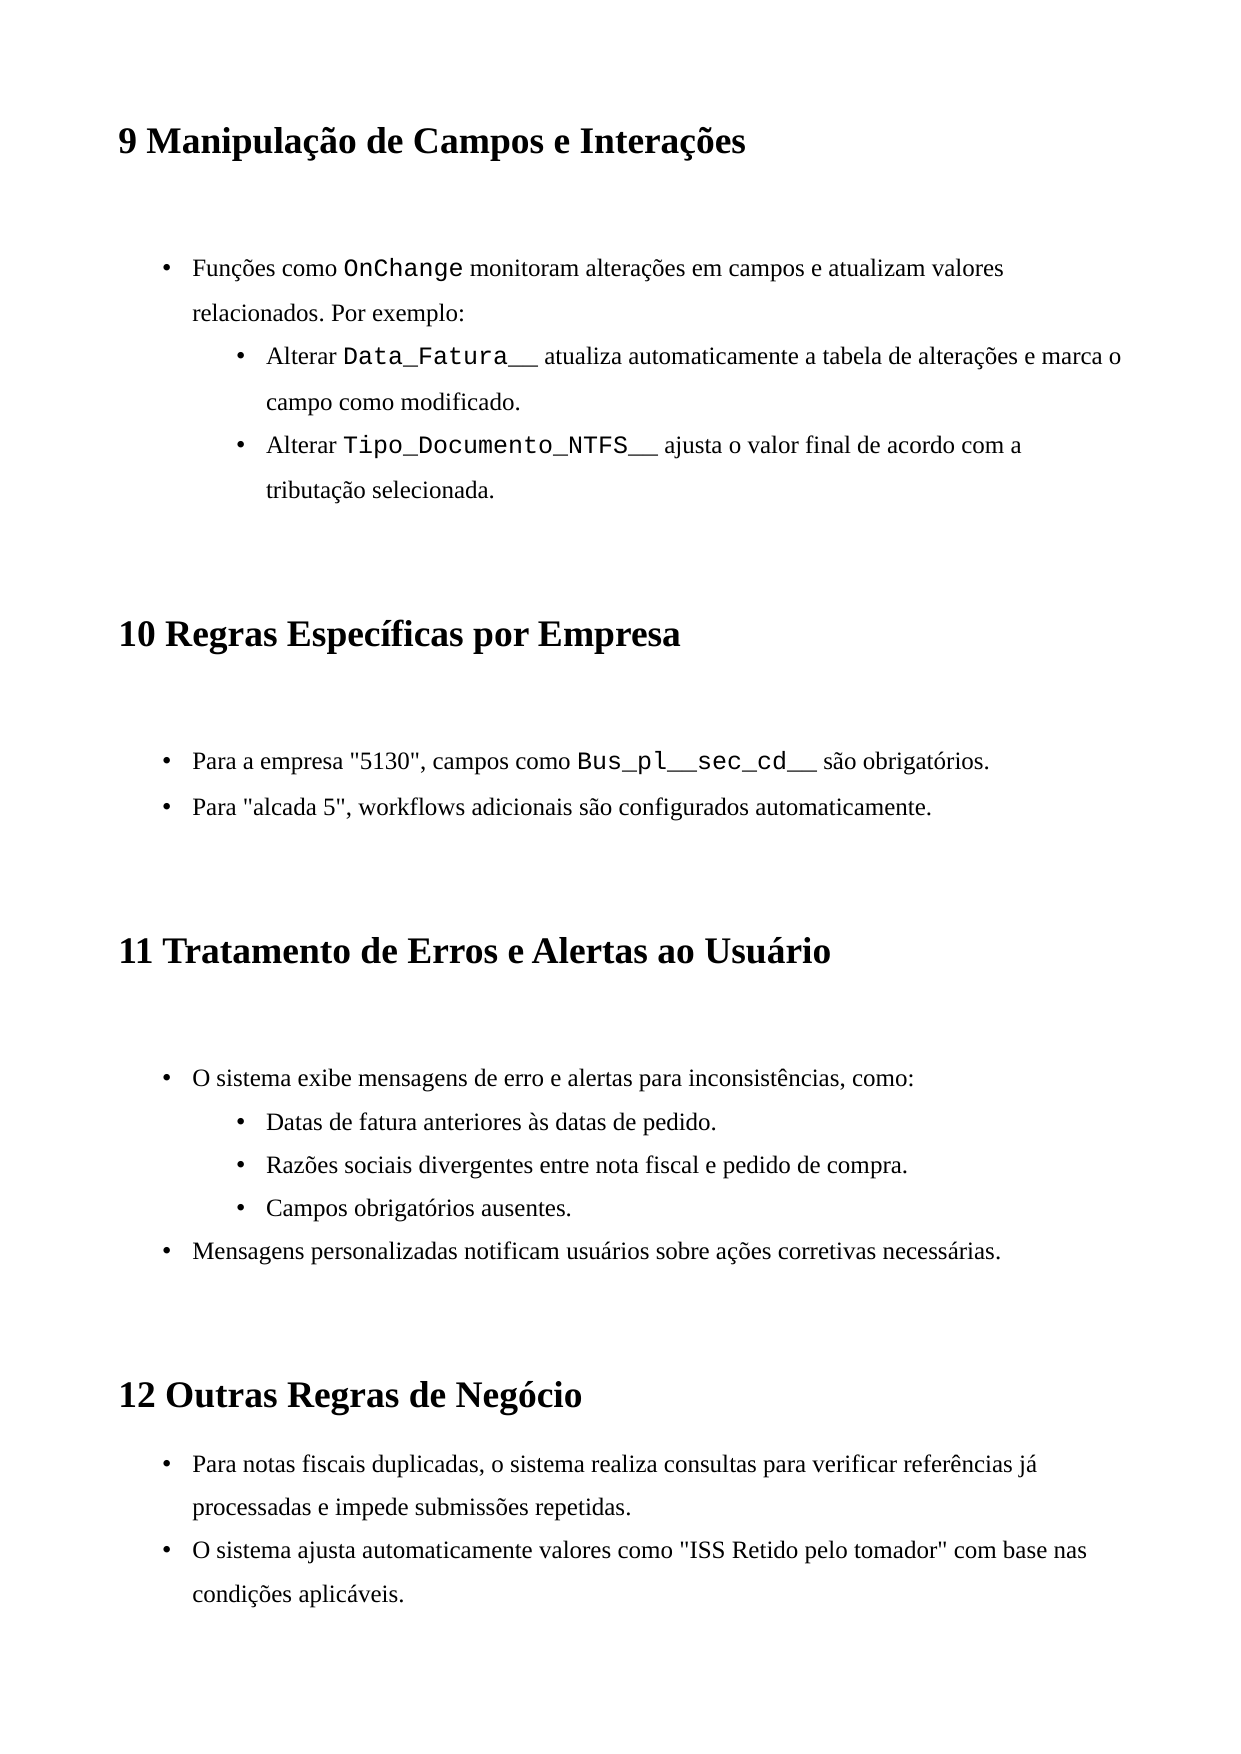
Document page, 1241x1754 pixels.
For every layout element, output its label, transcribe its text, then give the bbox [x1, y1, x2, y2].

list Mensagens personalizadas notificam usuários sobre ações corretivas necessárias. [162, 1236, 1122, 1265]
list Para "alcada 5", workflows adicionais são configurados automaticamente. [162, 792, 1122, 821]
list Para a empresa "5130", campos como Bus_pl__sec_cd__ são obrigatórios. [162, 746, 1122, 777]
list Razões sociais divergentes entre nota fiscal e pedido de compra. [236, 1150, 1122, 1178]
subtitle 10 Regras Específicas por Empresa [118, 611, 1122, 654]
list O sistema exibe mensagens de erro e alertas para inconsistências, como: [162, 1063, 1122, 1092]
subtitle 11 Tratamento de Erros e Alertas ao Usuário [118, 928, 1122, 972]
list Campos obrigatórios ausentes. [236, 1193, 1122, 1222]
list Datas de fatura anteriores às datas de pedido. [236, 1107, 1122, 1135]
subtitle 12 Outras Regras de Negócio [118, 1372, 1122, 1415]
list Alterar Tipo_Documento_NTFS__ ajusta o valor final de acordo com a tributação selecionada. [236, 430, 1122, 504]
subtitle 9 Manipulação de Campos e Interações [118, 118, 1122, 161]
list Para notas fiscais duplicadas, o sistema realiza consultas para verificar referências já processadas e impede submissões repetidas. [162, 1449, 1122, 1521]
list Funções como OnChange monitoram alterações em campos e atualizam valores relacionados. Por exemplo: [162, 253, 1122, 327]
list O sistema ajusta automaticamente valores como "ISS Retido pelo tomador" com base nas condições aplicáveis. [162, 1536, 1122, 1607]
list Alterar Data_Fatura__ atualiza automaticamente a tabela de alterações e marca o campo como modificado. [236, 341, 1122, 415]
